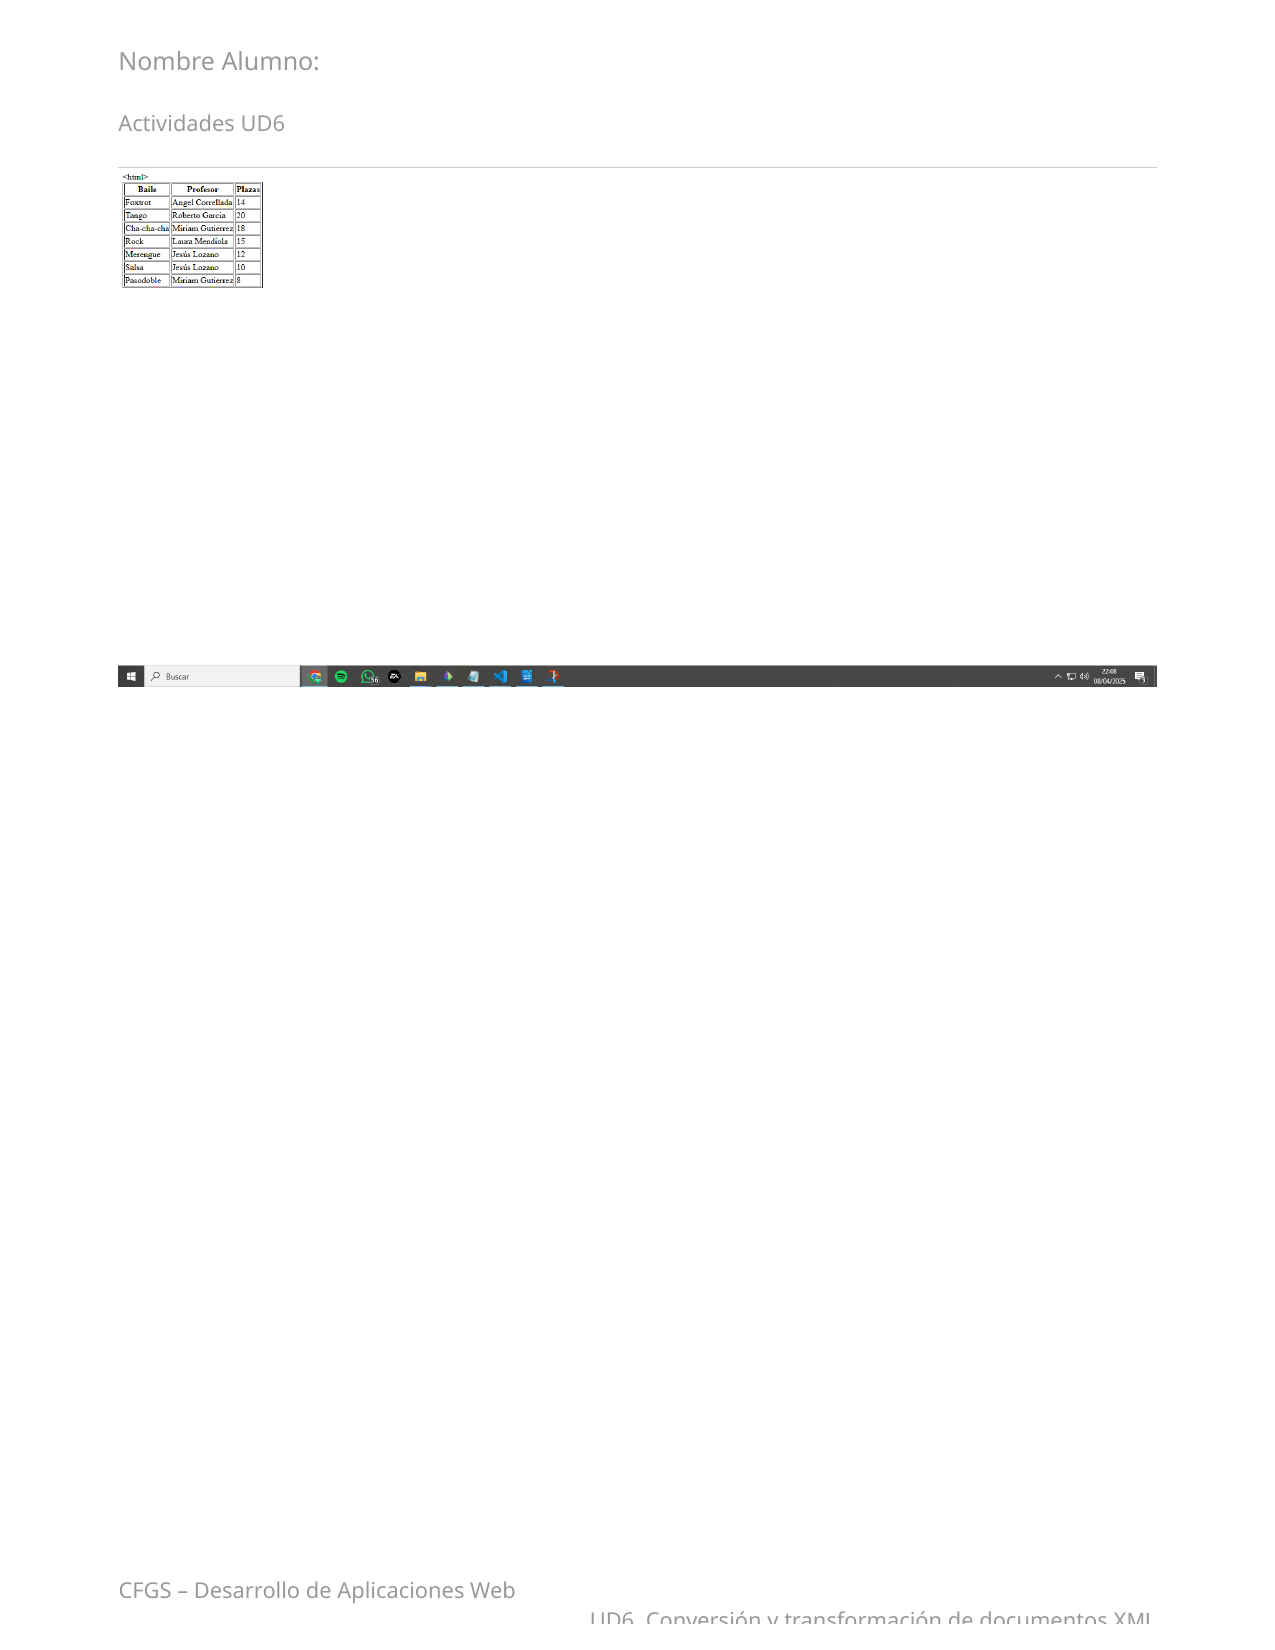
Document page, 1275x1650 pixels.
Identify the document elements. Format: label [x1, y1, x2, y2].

picture [118, 167, 1157, 687]
